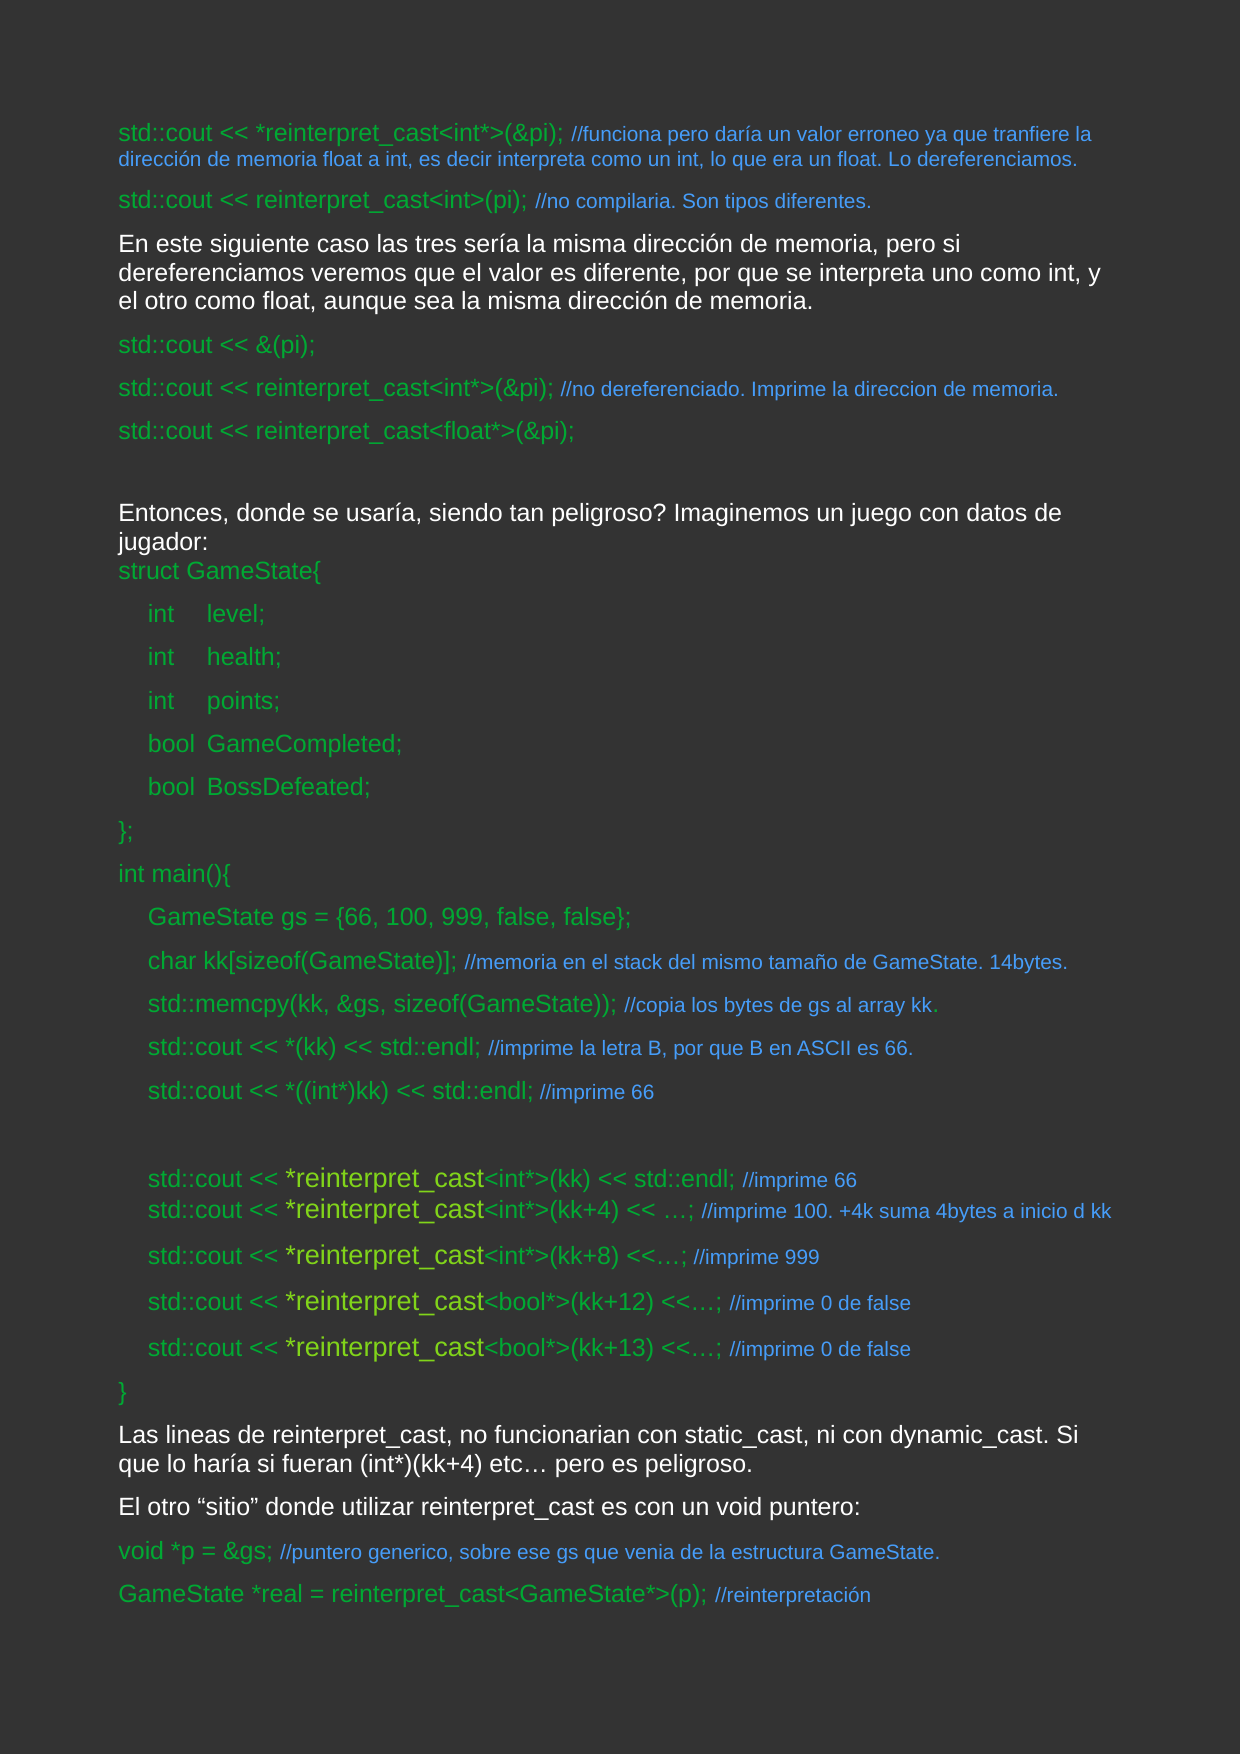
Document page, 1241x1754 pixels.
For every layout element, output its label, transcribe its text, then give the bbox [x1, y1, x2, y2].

text Entonces, donde se usaría, siendo tan peligroso? Imaginemos un juego con datos de jugador: struct GameState{ [118, 498, 1122, 584]
text GameState *real = reinterpret_cast<GameState*>(p); //reinterpretación [118, 1579, 1122, 1608]
text } [118, 1377, 1122, 1406]
text std::cout << *reinterpret_cast<int*>(kk+8) <<…; //imprime 999 [118, 1239, 1122, 1271]
text En este siguiente caso las tres sería la misma dirección de memoria, pero si dereferenciamos veremos que el valor es diferente, por que se interpreta uno como int, y el otro como float, aunque sea la misma dirección de memoria. [118, 229, 1122, 315]
text Las lineas de reinterpret_cast, no funcionarian con static_cast, ni con dynamic_cast. Si que lo haría si fueran (int*)(kk+4) etc… pero es peligroso. [118, 1420, 1122, 1478]
text bool GameCompleted; [118, 729, 1122, 758]
text std::cout << *((int*)kk) << std::endl; //imprime 66 [118, 1076, 1122, 1104]
text int level; [118, 599, 1122, 628]
text char kk[sizeof(GameState)]; //memoria en el stack del mismo tamaño de GameState. 14bytes. [118, 946, 1122, 974]
text std::cout << *reinterpret_cast<int*>(kk) << std::endl; //imprime 66 std::cout << *reinterpret_cast<int*>(kk+4) << …; //imprime 100. +4k suma 4bytes a inicio d kk [118, 1162, 1122, 1225]
text std::memcpy(kk, &gs, sizeof(GameState)); //copia los bytes de gs al array kk. [118, 989, 1122, 1018]
text void *p = &gs; //puntero generico, sobre ese gs que venia de la estructura GameState. [118, 1536, 1122, 1564]
text int main(){ [118, 859, 1122, 888]
text std::cout << reinterpret_cast<int*>(&pi); //no dereferenciado. Imprime la direccion de memoria. [118, 373, 1122, 402]
text }; [118, 816, 1122, 844]
text std::cout << &(pi); [118, 329, 1122, 358]
text El otro “sitio” donde utilizar reinterpret_cast es con un void puntero: [118, 1492, 1122, 1521]
text std::cout << *reinterpret_cast<bool*>(kk+13) <<…; //imprime 0 de false [118, 1331, 1122, 1362]
text GameState gs = {66, 100, 999, false, false}; [118, 902, 1122, 931]
text std::cout << reinterpret_cast<float*>(&pi); [118, 416, 1122, 445]
text std::cout << reinterpret_cast<int>(pi); //no compilaria. Son tipos diferentes. [118, 185, 1122, 214]
text int health; [118, 642, 1122, 671]
text std::cout << *reinterpret_cast<int*>(&pi); //funciona pero daría un valor erroneo ya que tranfiere la dirección de memoria float a int, es decir interpreta como un int, lo que era un float. Lo dereferenciamos. [118, 118, 1122, 171]
text std::cout << *(kk) << std::endl; //imprime la letra B, por que B en ASCII es 66. [118, 1032, 1122, 1061]
text bool BossDefeated; [118, 772, 1122, 801]
text std::cout << *reinterpret_cast<bool*>(kk+12) <<…; //imprime 0 de false [118, 1285, 1122, 1316]
text int points; [118, 686, 1122, 714]
